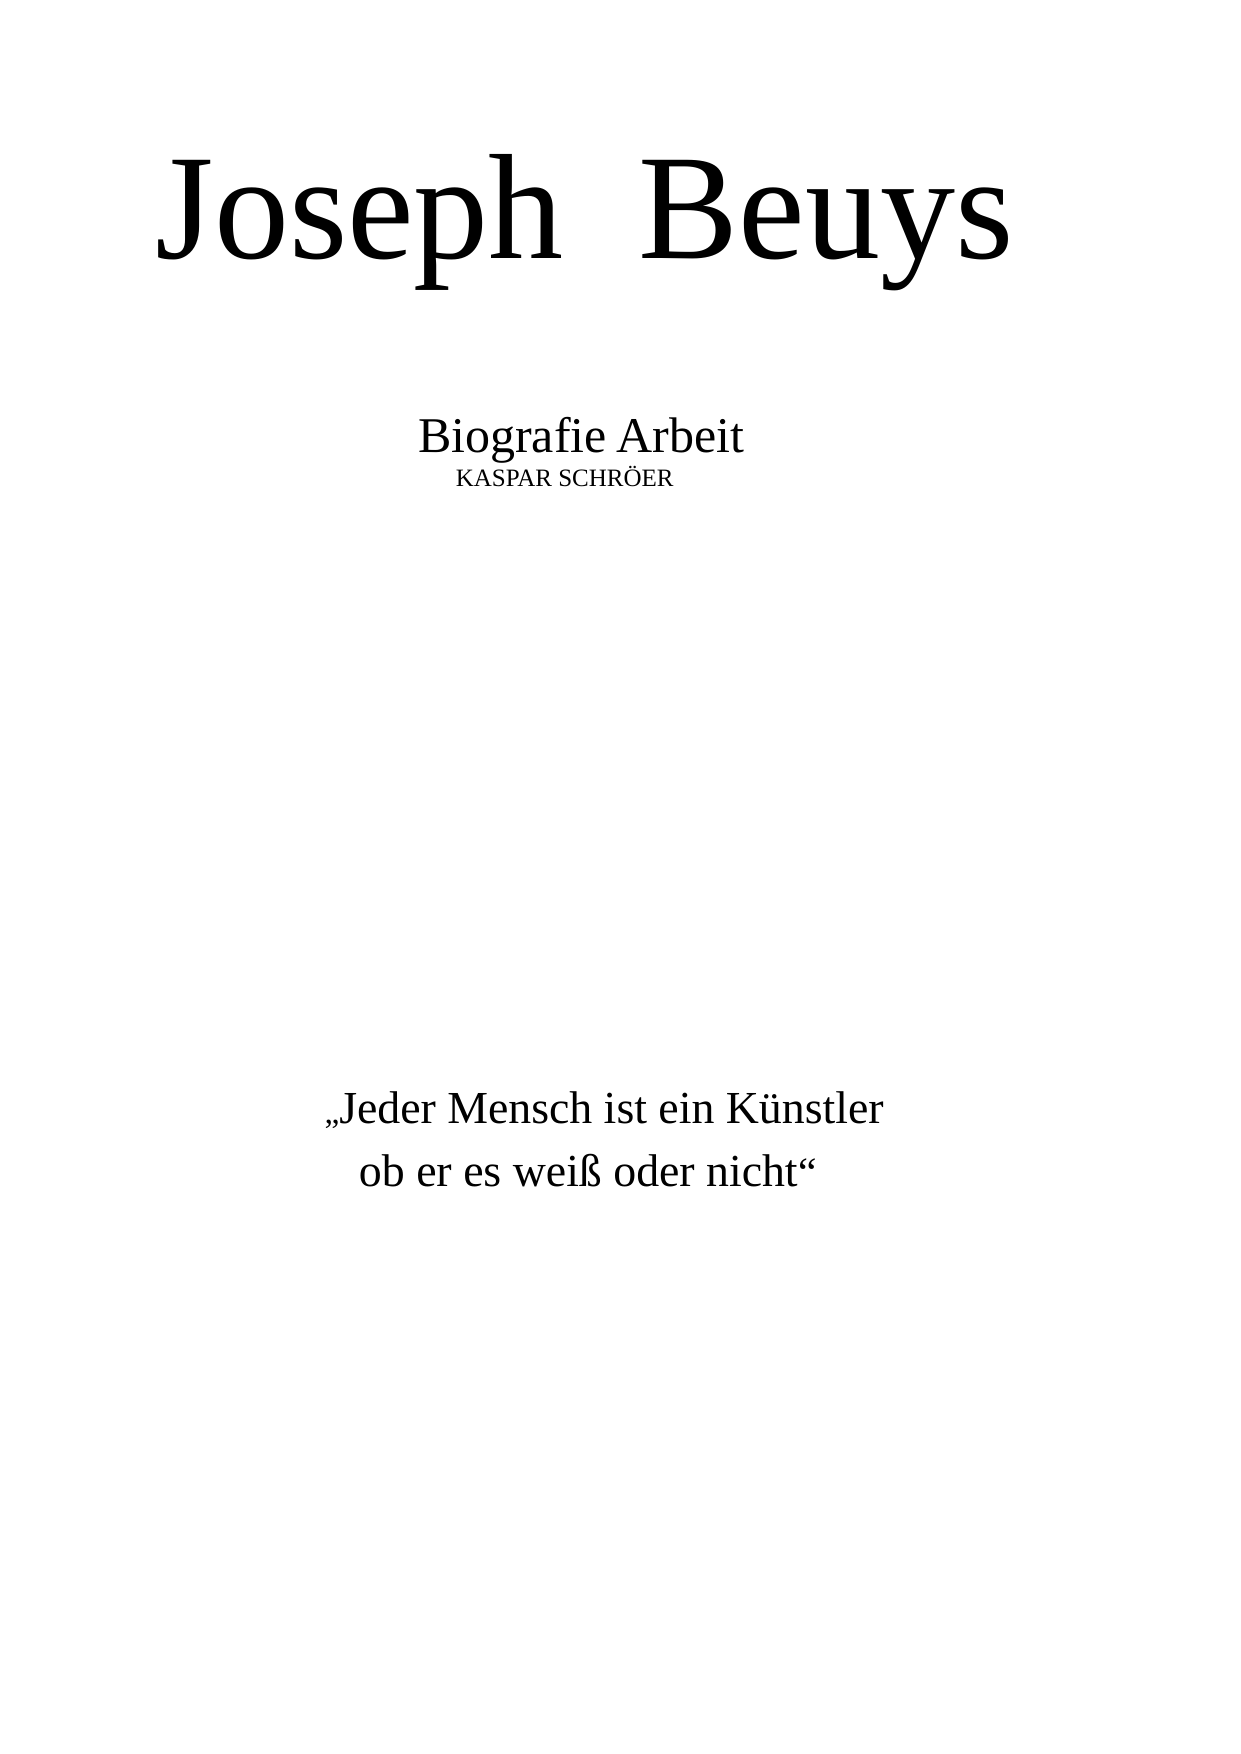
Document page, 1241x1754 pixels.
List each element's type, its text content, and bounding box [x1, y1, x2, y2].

text „Jeder Mensch ist ein Künstler [118, 1038, 1122, 1143]
text ob er es weiß oder nicht“ [118, 1143, 1122, 1196]
text Biografie Arbeit [118, 406, 1122, 463]
text Joseph Beuys [118, 118, 1122, 291]
text KASPAR SCHRÖER [118, 463, 1122, 492]
